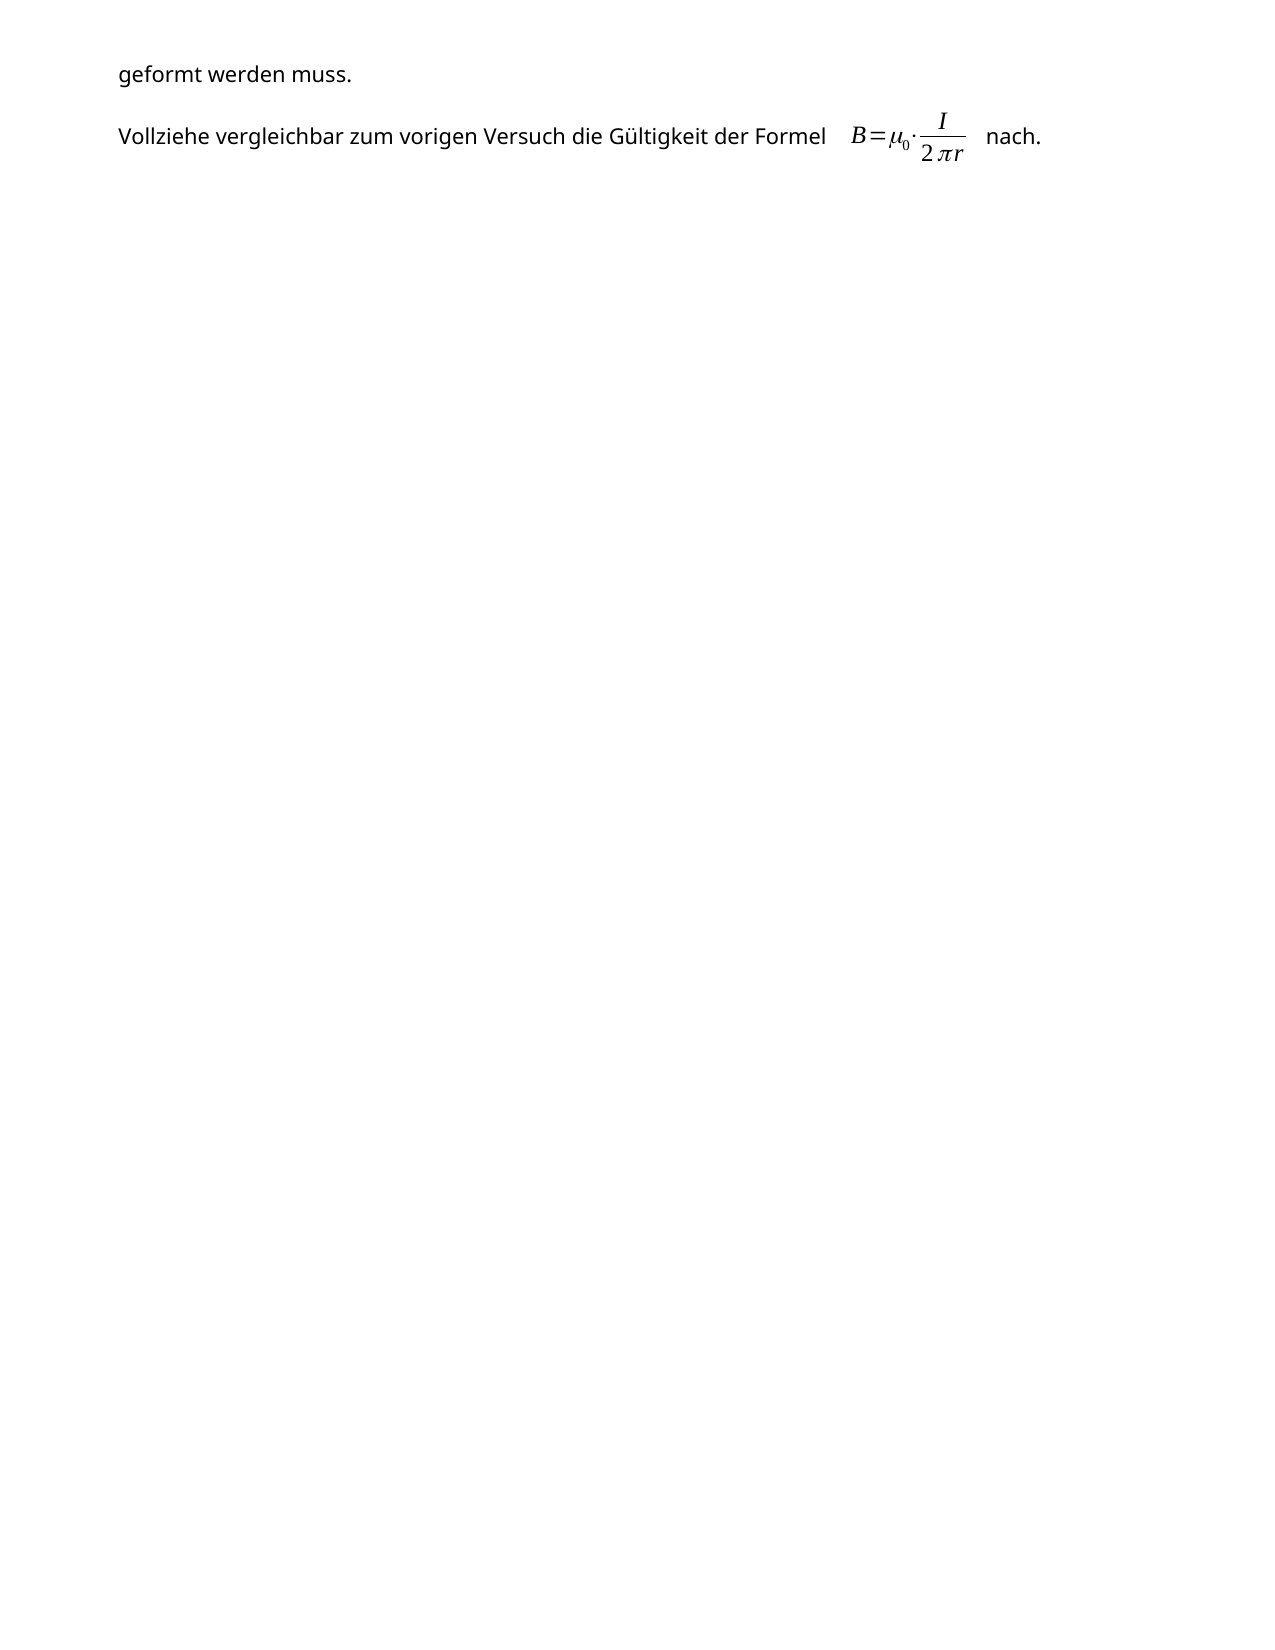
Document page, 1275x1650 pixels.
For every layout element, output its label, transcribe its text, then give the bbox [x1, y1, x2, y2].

text geformt werden muss. [118, 59, 1157, 89]
text Vollziehe vergleichbar zum vorigen Versuch die Gültigkeit der Formel nach. [118, 108, 1157, 167]
